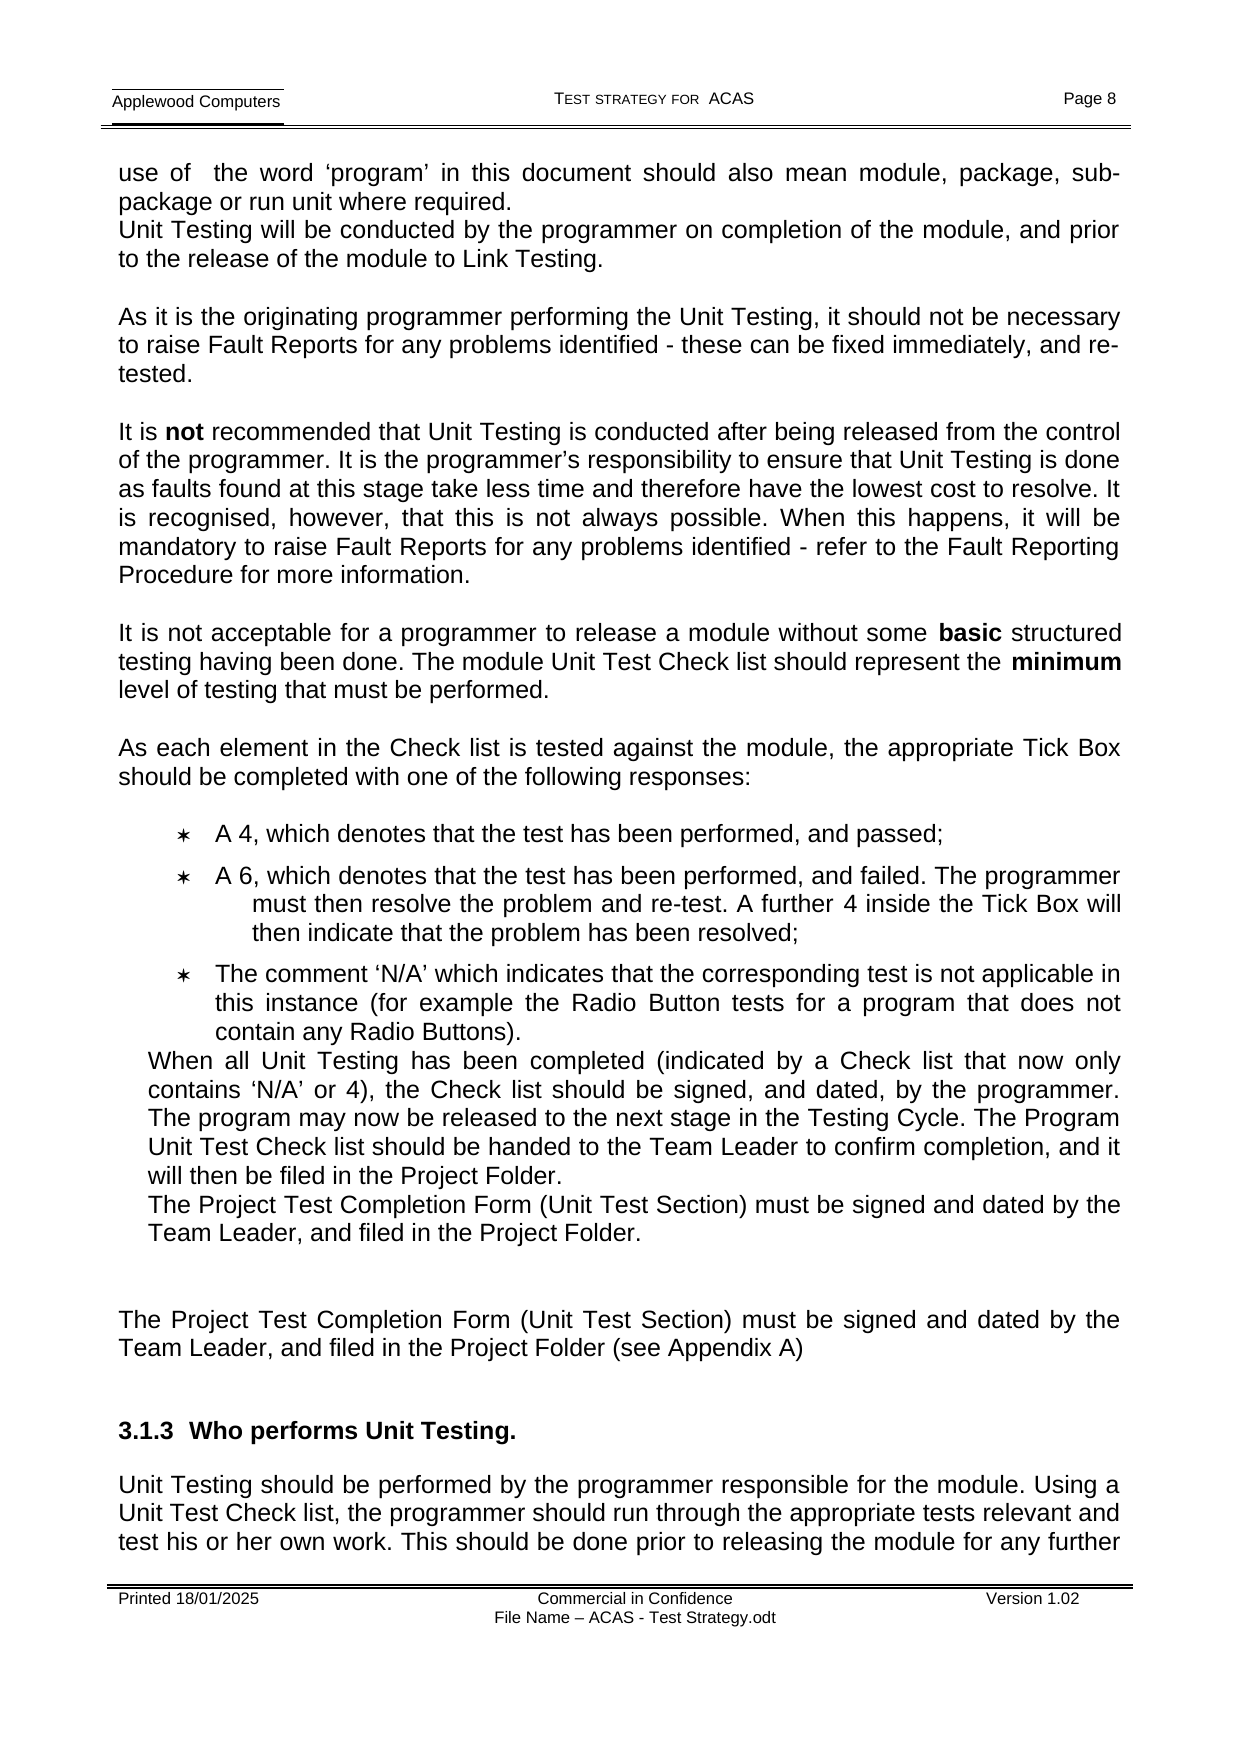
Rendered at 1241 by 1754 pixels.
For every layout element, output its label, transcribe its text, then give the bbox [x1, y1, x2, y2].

text Unit Testing should be performed by the programmer responsible for the module. Using a Unit Test Check list, the programmer should run through the appropriate tests relevant and test his or her own work. This should be done prior to releasing the module for any further [118, 1469, 1122, 1556]
list The comment ‘N/A’ which indicates that the corresponding test is not applicable in this instance (for example the Radio Button tests for a program that does not contain any Radio Buttons). [177, 959, 1122, 1046]
text When all Unit Testing has been completed (indicated by a Check list that now only contains ‘N/A’ or 4), the Check list should be signed, and dated, by the programmer. The program may now be released to the next stage in the Testing Cycle. The Program Unit Test Check list should be handed to the Team Leader to confirm completion, and it will then be filed in the Project Folder. [148, 1046, 1122, 1189]
text It is not acceptable for a programmer to release a module without some basic structured testing having been done. The module Unit Test Check list should represent the minimum level of testing that must be performed. [118, 618, 1122, 704]
text use of the word ‘program’ in this document should also mean module, package, sub-package or run unit where required. [118, 158, 1122, 216]
list A 6, which denotes that the test has been performed, and failed. The programmer must then resolve the problem and re-test. A further 4 inside the Tick Box will then indicate that the problem has been resolved; [177, 861, 1122, 947]
text The Project Test Completion Form (Unit Test Section) must be signed and dated by the Team Leader, and filed in the Project Folder. [148, 1189, 1122, 1247]
text As each element in the Check list is tested against the module, the appropriate Tick Box should be completed with one of the following responses: [118, 733, 1122, 791]
text The Project Test Completion Form (Unit Test Section) must be signed and dated by the Team Leader, and filed in the Project Folder (see Appendix A) [118, 1304, 1122, 1362]
list A 4, which denotes that the test has been performed, and passed; [177, 819, 1122, 848]
subtitle 3.1.3 Who performs Unit Testing. [118, 1416, 1122, 1444]
text As it is the originating programmer performing the Unit Testing, it should not be necessary to raise Fault Reports for any problems identified - these can be fixed immediately, and re-tested. [118, 302, 1122, 388]
text Unit Testing will be conducted by the programmer on completion of the module, and prior to the release of the module to Link Testing. [118, 216, 1122, 273]
text It is not recommended that Unit Testing is conducted after being released from the control of the programmer. It is the programmer’s responsibility to ensure that Unit Testing is done as faults found at this stage take less time and therefore have the lowest cost to resolve. It is recognised, however, that this is not always possible. When this happens, it will be mandatory to raise Fault Reports for any problems identified - refer to the Fault Reporting Procedure for more information. [118, 417, 1122, 589]
